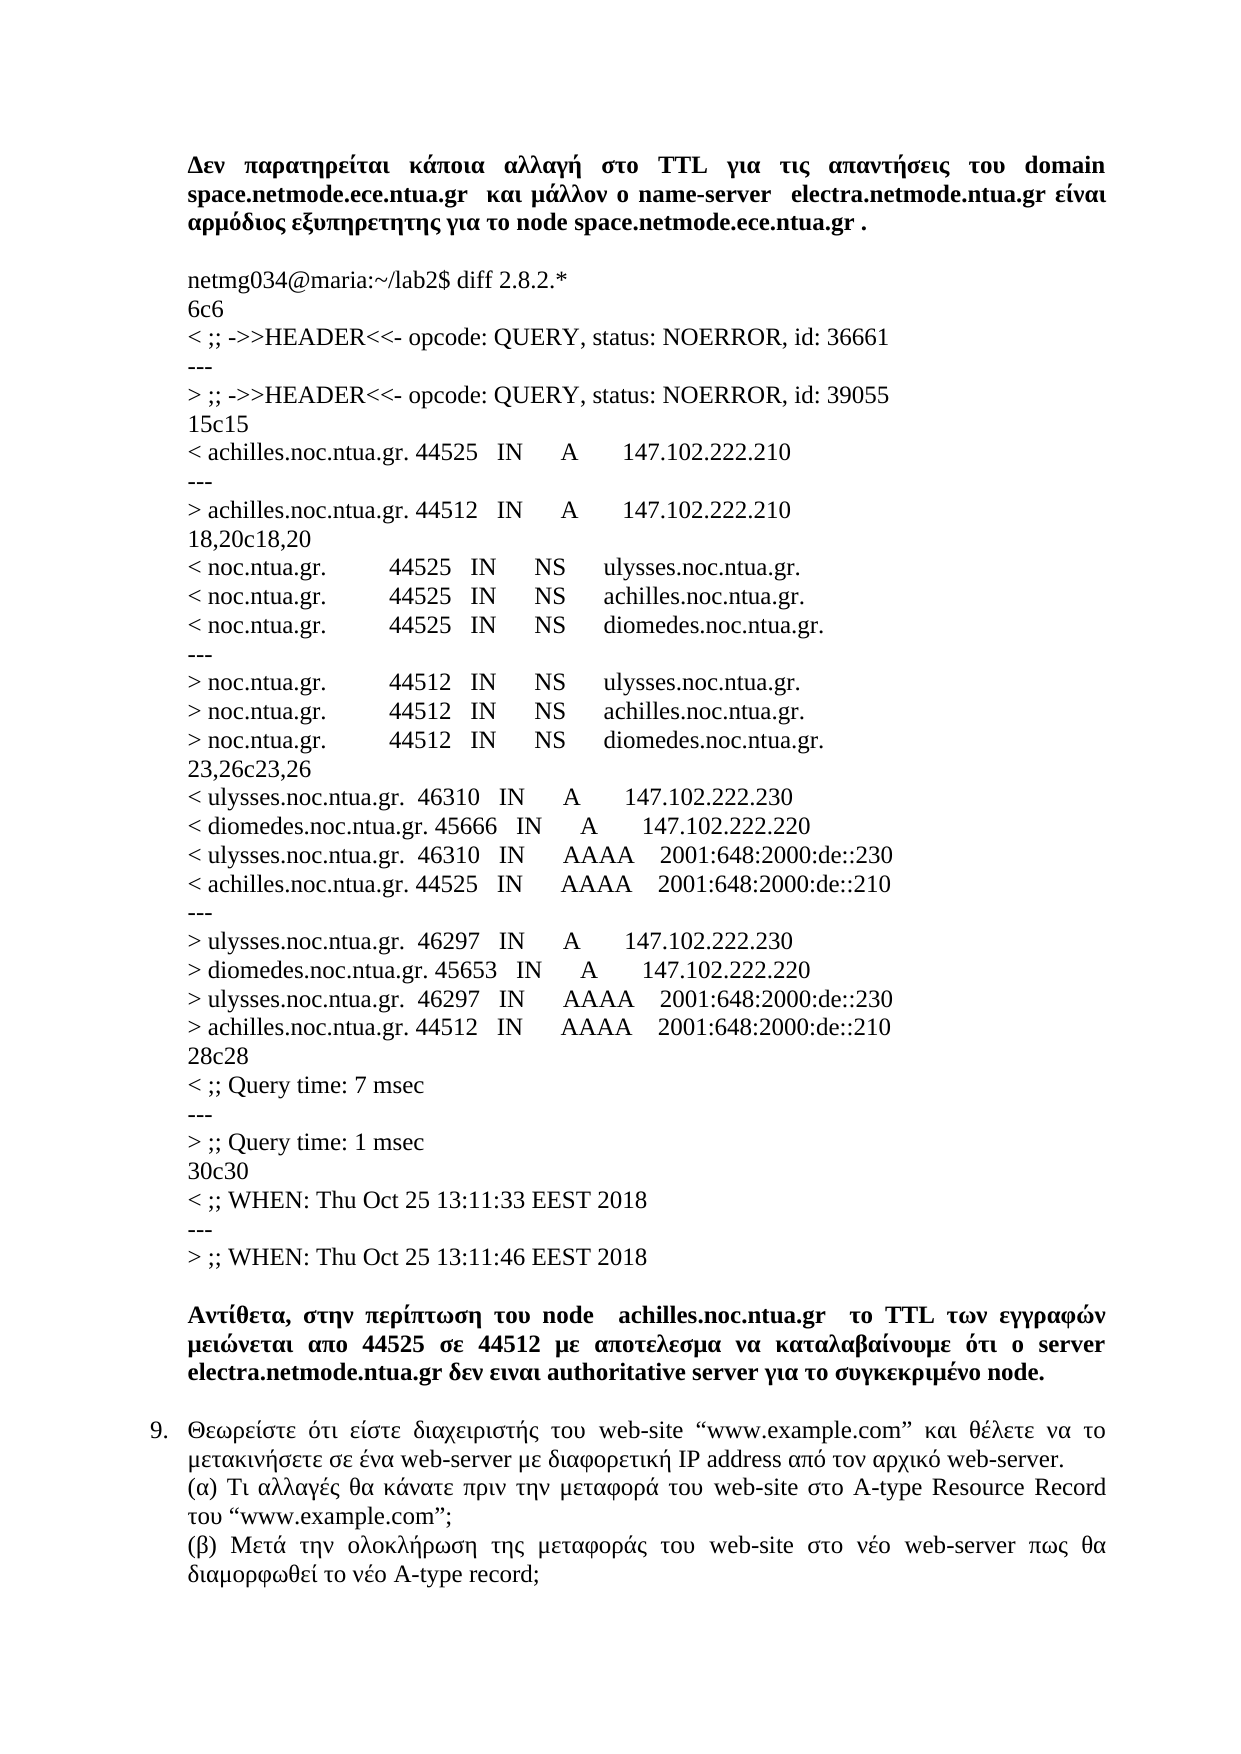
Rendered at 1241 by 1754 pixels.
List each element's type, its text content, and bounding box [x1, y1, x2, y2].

text 18,20c18,20 [112, 524, 1106, 552]
text < achilles.noc.ntua.gr. 44525 IN A 147.102.222.210 [112, 437, 1106, 466]
text < ;; ->>HEADER<<- opcode: QUERY, status: NOERROR, id: 36661 [112, 322, 1106, 351]
list Θεωρείστε ότι είστε διαχειριστής του web-site “www.example.com” και θέλετε να το μετακινήσετε σε ένα web-server με διαφορετική IP address από τον αρχικό web-server. [150, 1415, 1106, 1472]
text < ulysses.noc.ntua.gr. 46310 IN A 147.102.222.230 [112, 782, 1106, 811]
text > ulysses.noc.ntua.gr. 46297 IN A 147.102.222.230 [112, 926, 1106, 955]
text (β) Μετά την ολοκλήρωση της μεταφοράς του web-site στο νέο web-server πως θα διαμορφωθεί το νέο A-type record; [187, 1530, 1106, 1587]
text < ;; Query time: 7 msec [112, 1070, 1106, 1099]
text > ;; WHEN: Thu Oct 25 13:11:46 EEST 2018 [112, 1242, 1106, 1271]
text < ulysses.noc.ntua.gr. 46310 IN AAAA 2001:648:2000:de::230 [112, 840, 1106, 869]
text < noc.ntua.gr. 44525 IN NS diomedes.noc.ntua.gr. [112, 610, 1106, 639]
text 30c30 [112, 1156, 1106, 1185]
text 28c28 [112, 1041, 1106, 1070]
text > achilles.noc.ntua.gr. 44512 IN AAAA 2001:648:2000:de::210 [112, 1012, 1106, 1041]
text > noc.ntua.gr. 44512 IN NS achilles.noc.ntua.gr. [112, 696, 1106, 725]
text < achilles.noc.ntua.gr. 44525 IN AAAA 2001:648:2000:de::210 [112, 869, 1106, 897]
text 23,26c23,26 [112, 754, 1106, 782]
text --- [112, 897, 1106, 926]
text < noc.ntua.gr. 44525 IN NS achilles.noc.ntua.gr. [112, 581, 1106, 610]
text --- [112, 639, 1106, 667]
text > noc.ntua.gr. 44512 IN NS diomedes.noc.ntua.gr. [112, 725, 1106, 754]
text > diomedes.noc.ntua.gr. 45653 IN A 147.102.222.220 [112, 955, 1106, 984]
text --- [112, 351, 1106, 380]
text > noc.ntua.gr. 44512 IN NS ulysses.noc.ntua.gr. [112, 667, 1106, 696]
text Δεν παρατηρείται κάποια αλλαγή στο TTL για τις απαντήσεις του domain space.netmode.ece.ntua.gr και μάλλον ο name-server electra.netmode.ntua.gr είναι αρμόδιος εξυπηρετητης για το node space.netmode.ece.ntua.gr . [187, 150, 1106, 236]
text > ulysses.noc.ntua.gr. 46297 IN AAAA 2001:648:2000:de::230 [112, 984, 1106, 1012]
text (α) Τι αλλαγές θα κάνατε πριν την μεταφορά του web-site στo A-type Resource Record του “www.example.com”; [187, 1472, 1106, 1530]
text --- [112, 1099, 1106, 1127]
text < diomedes.noc.ntua.gr. 45666 IN A 147.102.222.220 [112, 811, 1106, 840]
text 15c15 [112, 409, 1106, 437]
text --- [112, 466, 1106, 495]
text 6c6 [112, 294, 1106, 322]
text --- [112, 1214, 1106, 1242]
text > ;; Query time: 1 msec [112, 1127, 1106, 1156]
text > ;; ->>HEADER<<- opcode: QUERY, status: NOERROR, id: 39055 [112, 380, 1106, 409]
text < ;; WHEN: Thu Oct 25 13:11:33 EEST 2018 [112, 1185, 1106, 1214]
text > achilles.noc.ntua.gr. 44512 IN A 147.102.222.210 [112, 495, 1106, 524]
text < noc.ntua.gr. 44525 IN NS ulysses.noc.ntua.gr. [112, 552, 1106, 581]
text Αντίθετα, στην περίπτωση του node achilles.noc.ntua.gr το TTL των εγγραφών μειώνεται απο 44525 σε 44512 με αποτελεσμα να καταλαβαίνουμε ότι ο server electra.netmode.ntua.gr δεν ειναι authoritative server για το συγκεκριμένο node. [187, 1300, 1106, 1386]
text netmg034@maria:~/lab2$ diff 2.8.2.* [112, 265, 1106, 294]
